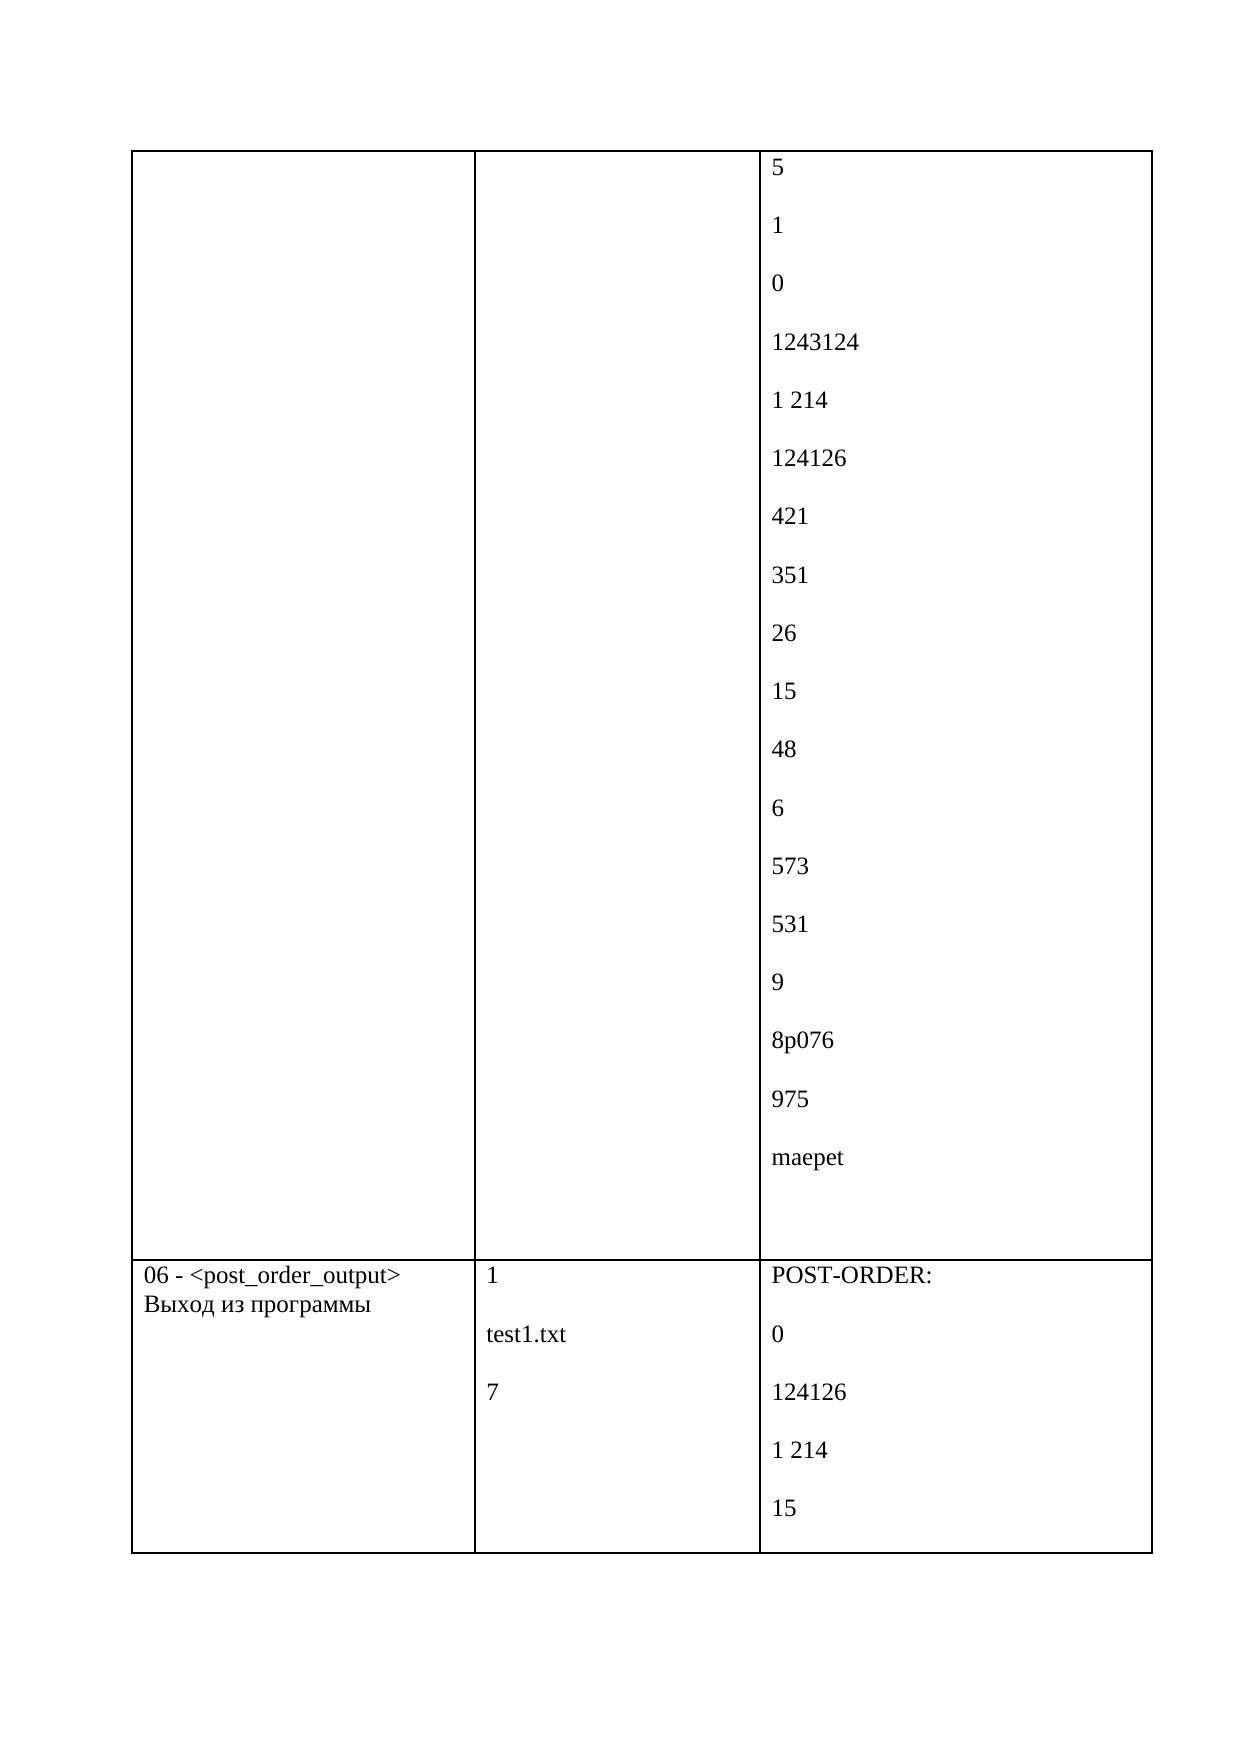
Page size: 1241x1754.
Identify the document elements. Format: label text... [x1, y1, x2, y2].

table_cell [133, 152, 474, 1258]
table_cell POST-ORDER: 0 124126 1 214 15 [761, 1261, 1151, 1552]
table_cell 06 - <post_order_output> Выход из программы [133, 1261, 474, 1552]
table_cell 5 1 0 1243124 1 214 124126 421 351 26 15 48 6 573 531 9 8p076 975 maepet [761, 152, 1151, 1258]
table_cell [476, 152, 759, 1258]
table_cell 1 test1.txt 7 [476, 1261, 759, 1552]
